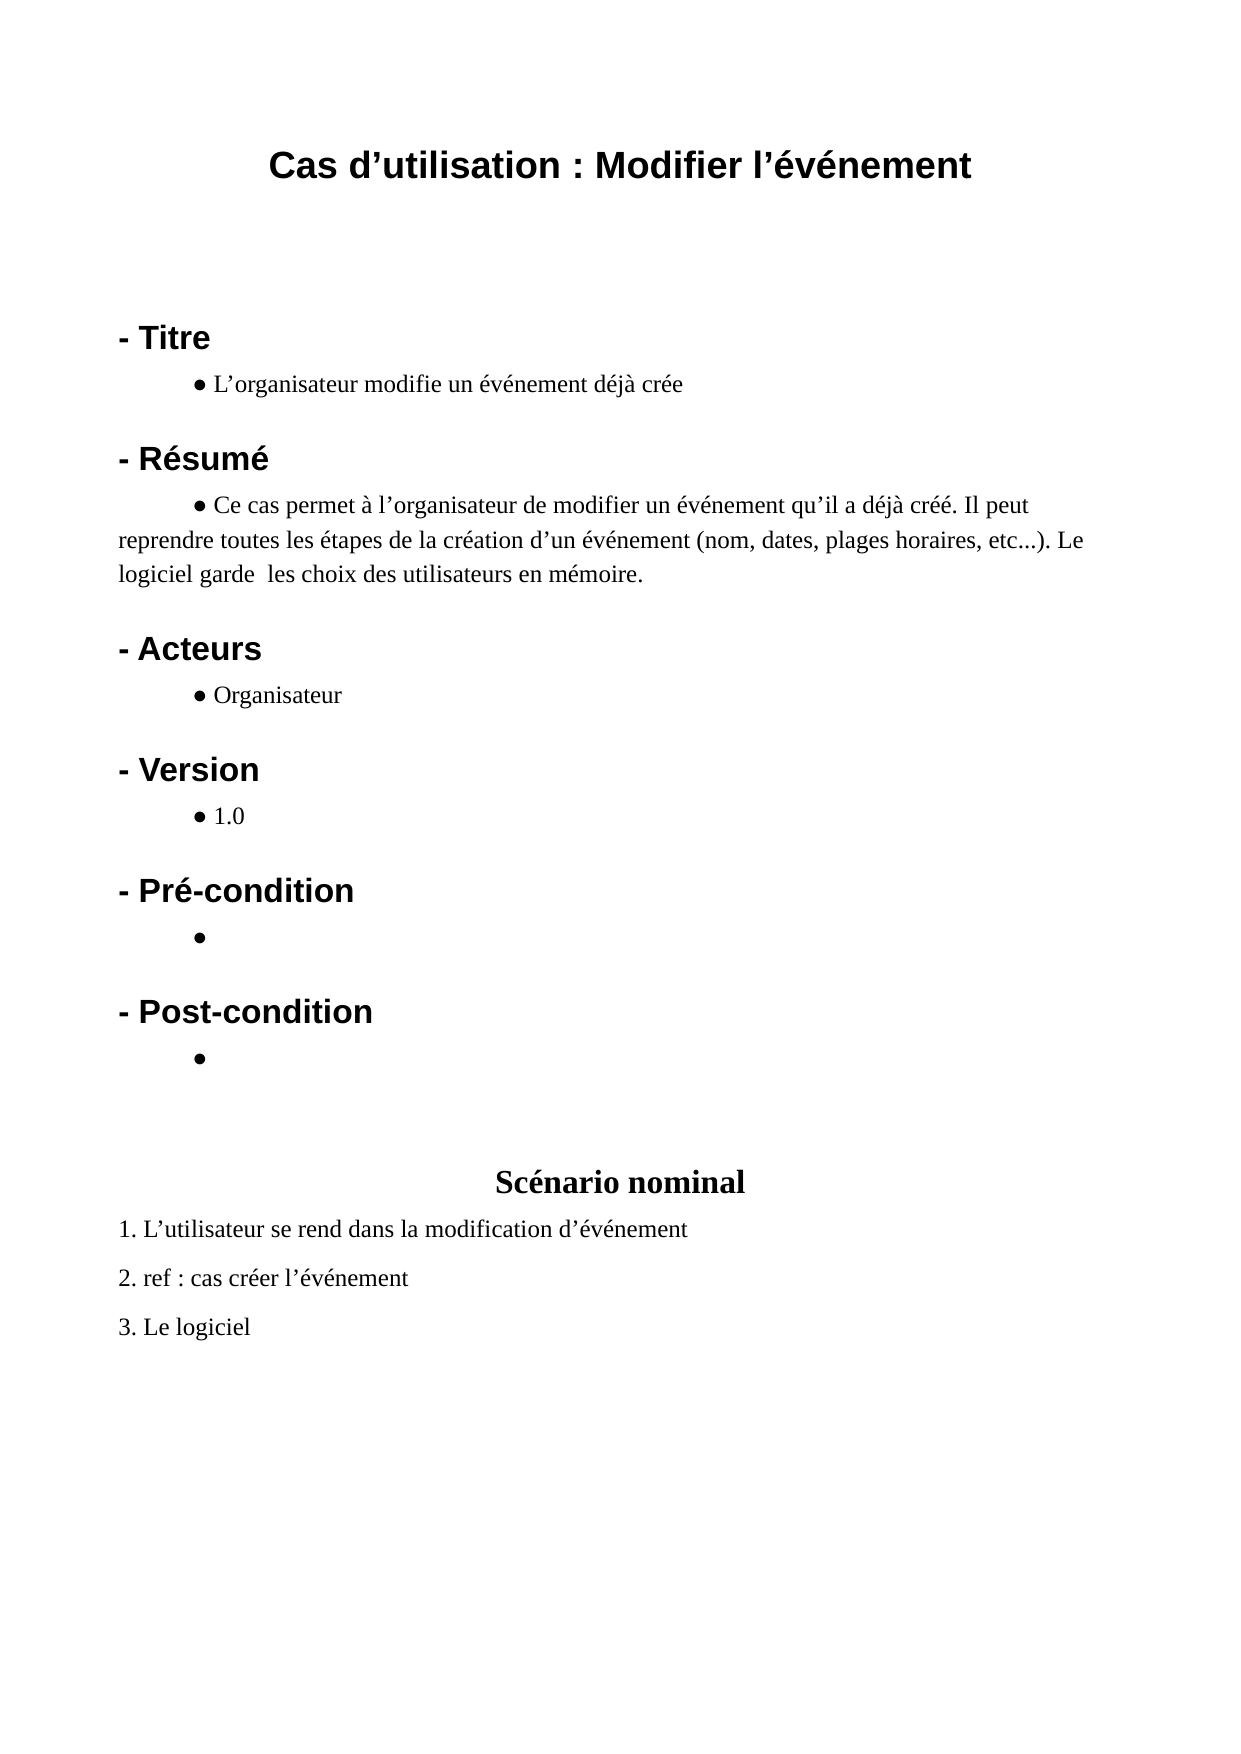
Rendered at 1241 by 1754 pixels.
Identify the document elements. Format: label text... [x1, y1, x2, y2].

subtitle Cas d’utilisation : Modifier l’événement [118, 143, 1122, 187]
text ● Organisateur [118, 680, 1122, 709]
text 2. ref : cas créer l’événement [118, 1263, 1122, 1291]
subtitle - Résumé [118, 439, 1122, 478]
text ● 1.0 [118, 801, 1122, 830]
text ● [118, 922, 1122, 951]
subtitle Scénario nominal [118, 1162, 1122, 1201]
text ● L’organisateur modifie un événement déjà crée [118, 369, 1122, 398]
text 3. Le logiciel [118, 1312, 1122, 1341]
subtitle - Titre [118, 318, 1122, 357]
subtitle - Acteurs [118, 629, 1122, 668]
subtitle - Post-condition [118, 992, 1122, 1031]
subtitle - Version [118, 750, 1122, 789]
text ● Ce cas permet à l’organisateur de modifier un événement qu’il a déjà créé. Il peut reprendre toutes les étapes de la création d’un événement (nom, dates, plages horaires, etc...). Le logiciel garde les choix des utilisateurs en mémoire. [118, 490, 1122, 588]
text 1. L’utilisateur se rend dans la modification d’événement [118, 1214, 1122, 1242]
text ● [118, 1043, 1122, 1072]
subtitle - Pré-condition [118, 871, 1122, 910]
